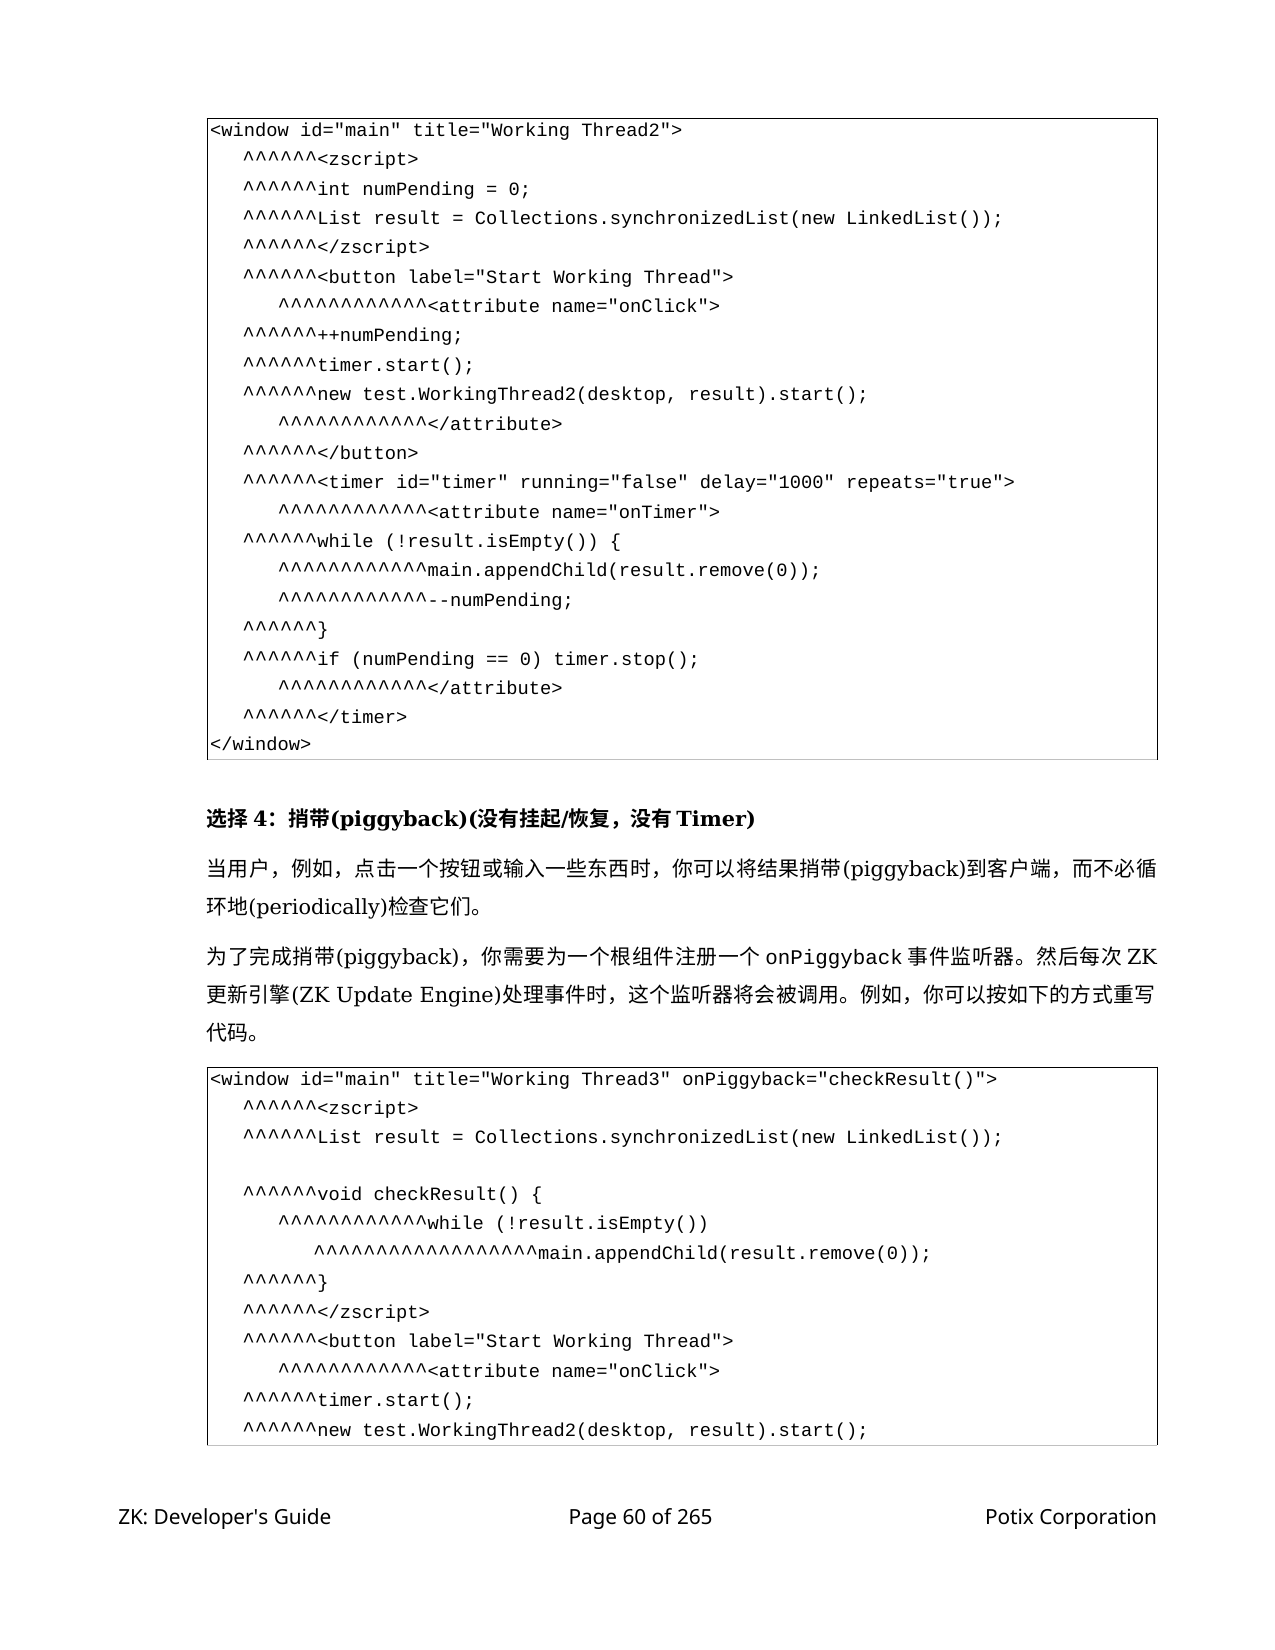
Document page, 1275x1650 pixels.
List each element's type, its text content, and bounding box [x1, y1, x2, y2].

text ^^^^^^} [208, 1268, 1157, 1295]
text 为了完成捎带(piggyback)，你需要为一个根组件注册一个onPiggyback事件监听器。然后每次ZK更新引擎(ZK Update Engine)处理事件时，这个监听器将会被调用。例如，你可以按如下的方式重写代码。 [207, 941, 1157, 1046]
text ^^^^^^timer.start(); [208, 1386, 1157, 1413]
subtitle 选择 4：捎带(piggyback)(没有挂起/恢复，没有Timer) [207, 802, 1157, 832]
text ^^^^^^^^^^^^while (!result.isEmpty()) [208, 1209, 1157, 1236]
text ^^^^^^new test.WorkingThread2(desktop, result).start(); [208, 1416, 1157, 1445]
text ^^^^^^List result = Collections.synchronizedList(new LinkedList()); [208, 1123, 1157, 1150]
text <window id="main" title="Working Thread2"> ^^^^^^<zscript> ^^^^^^int numPending = 0; ^^^^^^List result = Collections.synchronizedList(new LinkedList()); ^^^^^^</zscript> ^^^^^^<button label="Start Working Thread"> ^^^^^^^^^^^^<attribute name="onClick"> ^^^^^^++numPending; ^^^^^^timer.start(); ^^^^^^new test.WorkingThread2(desktop, result).start(); ^^^^^^^^^^^^</attribute> ^^^^^^</button> ^^^^^^<timer id="timer" running="false" delay="1000" repeats="true"> ^^^^^^^^^^^^<attribute name="onTimer"> ^^^^^^while (!result.isEmpty()) { ^^^^^^^^^^^^main.appendChild(result.remove(0)); ^^^^^^^^^^^^--numPending; ^^^^^^} ^^^^^^if (numPending == 0) timer.stop(); ^^^^^^^^^^^^</attribute> ^^^^^^</timer> </window> [208, 119, 1157, 759]
text ^^^^^^<button label="Start Working Thread"> [208, 1327, 1157, 1354]
text 当用户，例如，点击一个按钮或输入一些东西时，你可以将结果捎带(piggyback)到客户端，而不必循环地(periodically)检查它们。 [207, 853, 1157, 920]
text ^^^^^^</zscript> [208, 1298, 1157, 1324]
text ^^^^^^<zscript> [208, 1094, 1157, 1120]
text ^^^^^^void checkResult() { [208, 1180, 1157, 1206]
text ^^^^^^^^^^^^<attribute name="onClick"> [208, 1357, 1157, 1383]
text ^^^^^^^^^^^^^^^^^^main.appendChild(result.remove(0)); [208, 1239, 1157, 1265]
text <window id="main" title="Working Thread3" onPiggyback="checkResult()"> [208, 1068, 1157, 1091]
